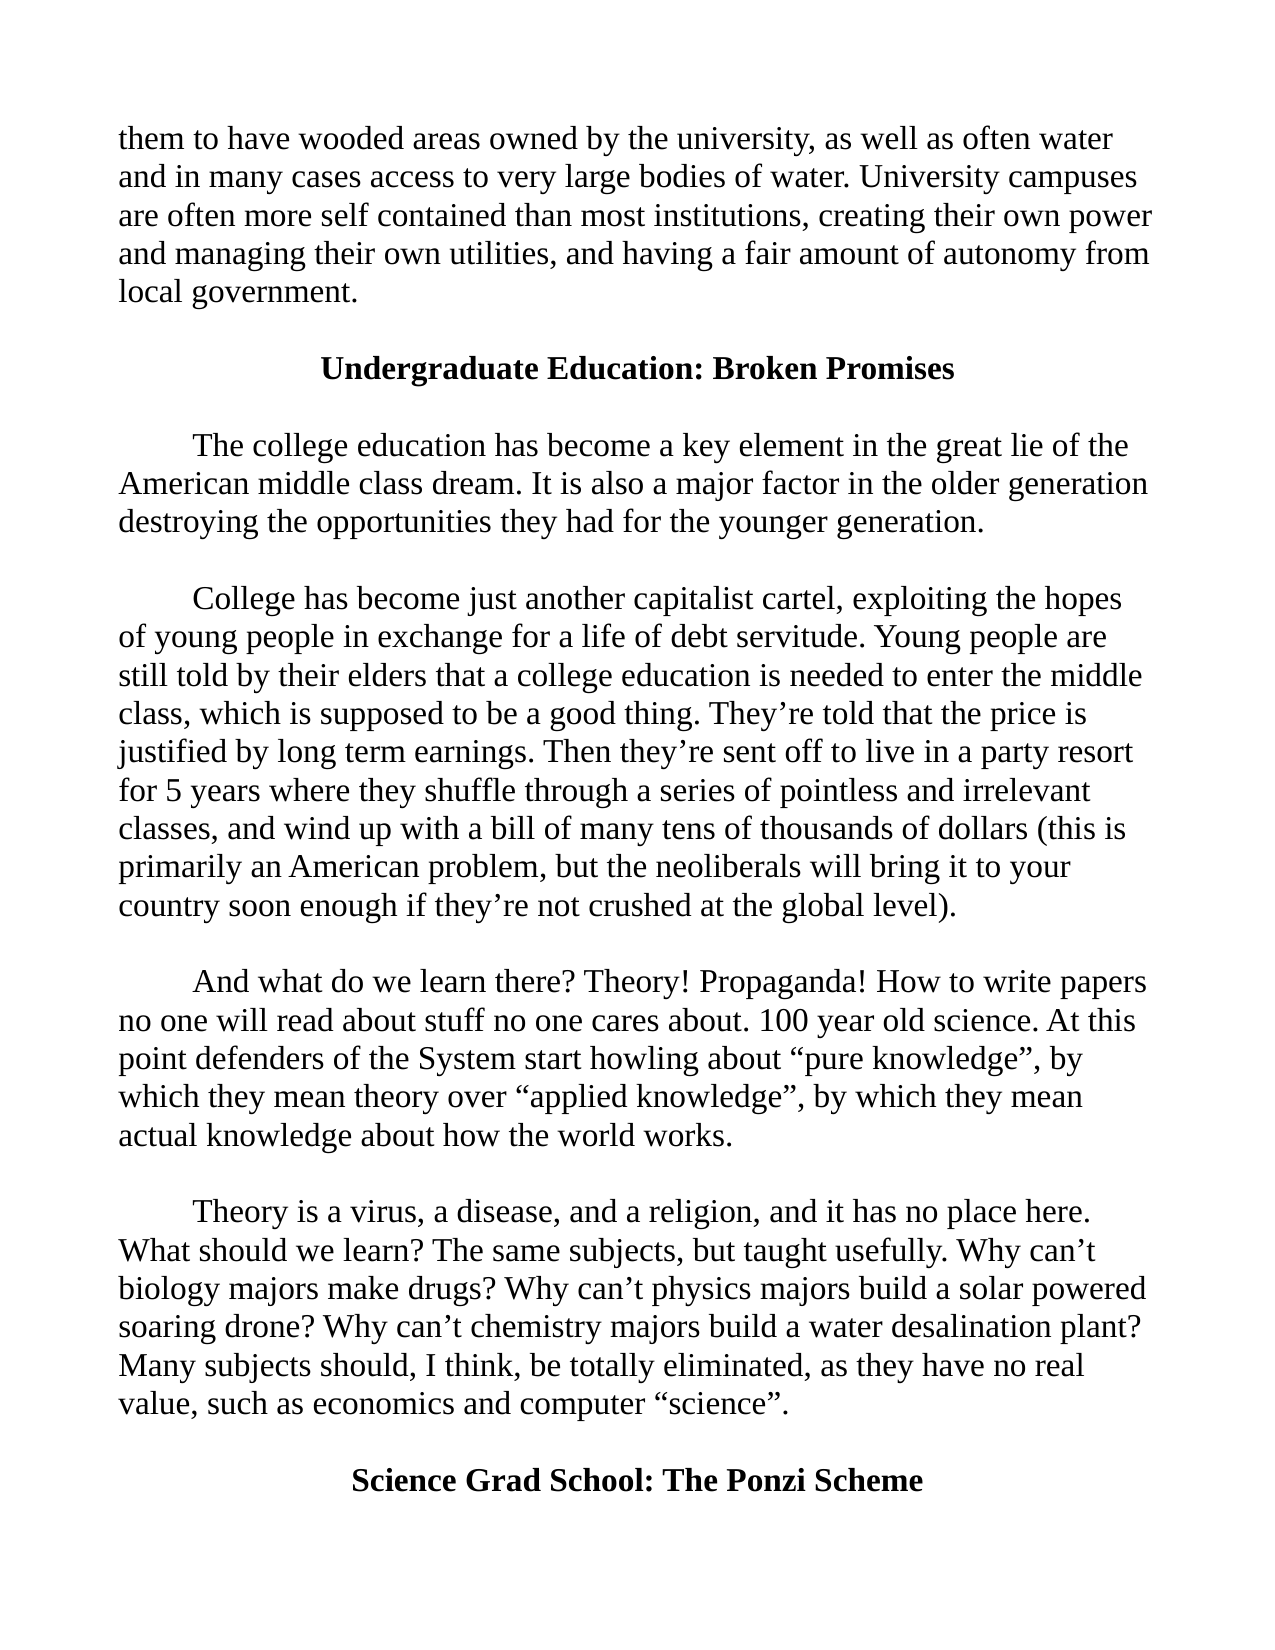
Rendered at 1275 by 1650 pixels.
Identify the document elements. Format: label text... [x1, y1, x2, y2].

text Theory is a virus, a disease, and a religion, and it has no place here. What should we learn? The same subjects, but taught usefully. Why can’t biology majors make drugs? Why can’t physics majors build a solar powered soaring drone? Why can’t chemistry majors build a water desalination plant? Many subjects should, I think, be totally eliminated, as they have no real value, such as economics and computer “science”. [118, 1191, 1157, 1421]
text Science Grad School: The Ponzi Scheme [118, 1460, 1157, 1498]
text College has become just another capitalist cartel, exploiting the hopes of young people in exchange for a life of debt servitude. Young people are still told by their elders that a college education is needed to enter the middle class, which is supposed to be a good thing. They’re told that the price is justified by long term earnings. Then they’re sent off to live in a party resort for 5 years where they shuffle through a series of pointless and irrelevant classes, and wind up with a bill of many tens of thousands of dollars (this is primarily an American problem, but the neoliberals will bring it to your country soon enough if they’re not crushed at the global level). [118, 578, 1157, 923]
text Undergraduate Education: Broken Promises [118, 348, 1157, 386]
text The college education has become a key element in the great lie of the American middle class dream. It is also a major factor in the older generation destroying the opportunities they had for the younger generation. [118, 425, 1157, 540]
text And what do we learn there? Theory! Propaganda! How to write papers no one will read about stuff no one cares about. 100 year old science. At this point defenders of the System start howling about “pure knowledge”, by which they mean theory over “applied knowledge”, by which they mean actual knowledge about how the world works. [118, 961, 1157, 1153]
text them to have wooded areas owned by the university, as well as often water and in many cases access to very large bodies of water. University campuses are often more self contained than most institutions, creating their own power and managing their own utilities, and having a fair amount of autonomy from local government. [118, 118, 1157, 310]
